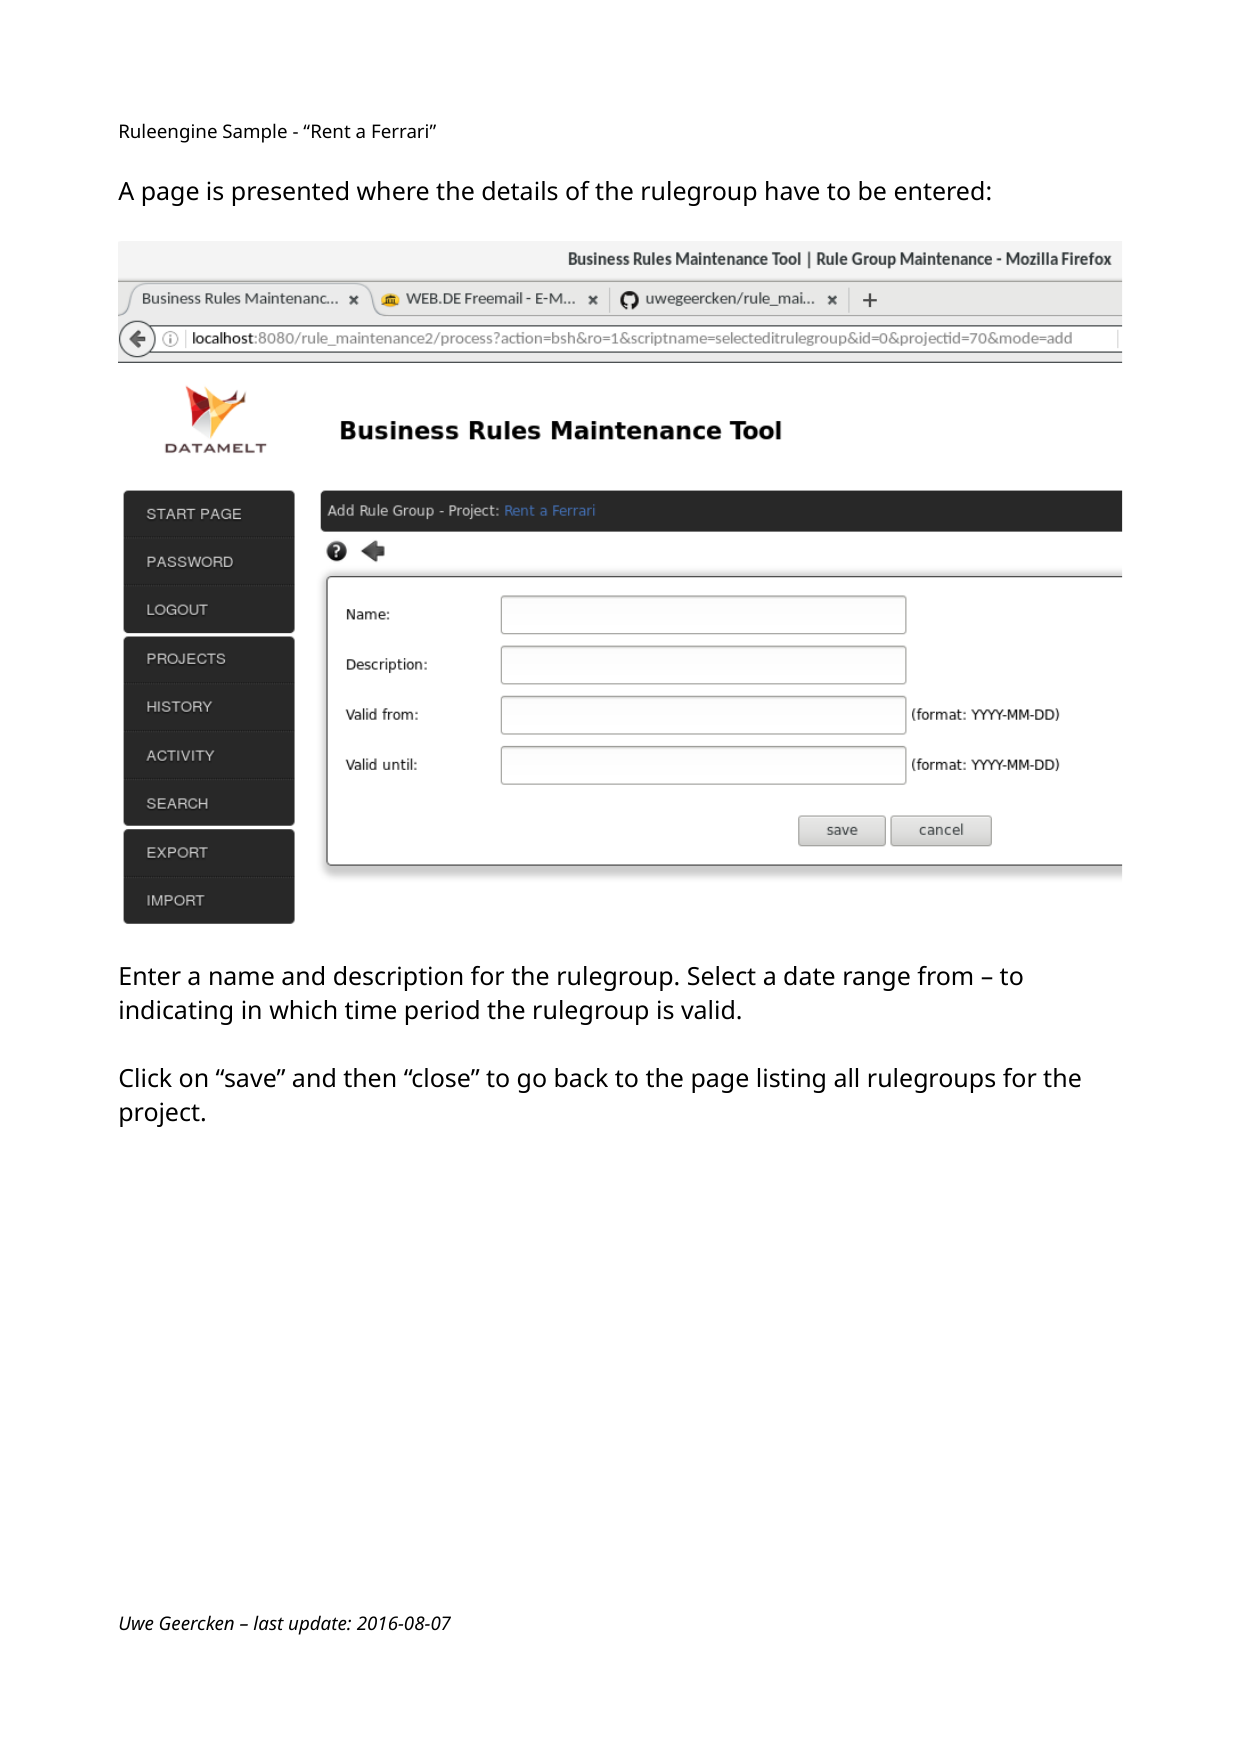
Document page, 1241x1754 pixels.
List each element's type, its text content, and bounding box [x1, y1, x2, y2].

text Enter a name and description for the rulegroup. Select a date range from – to indicating in which time period the rulegroup is valid. [118, 958, 1122, 1026]
text Click on “save” and then “close” to go back to the page listing all rulegroups for the project. [118, 1060, 1122, 1128]
text A page is presented where the details of the rulegroup have to be entered: [118, 173, 1122, 207]
picture [118, 241, 1123, 925]
